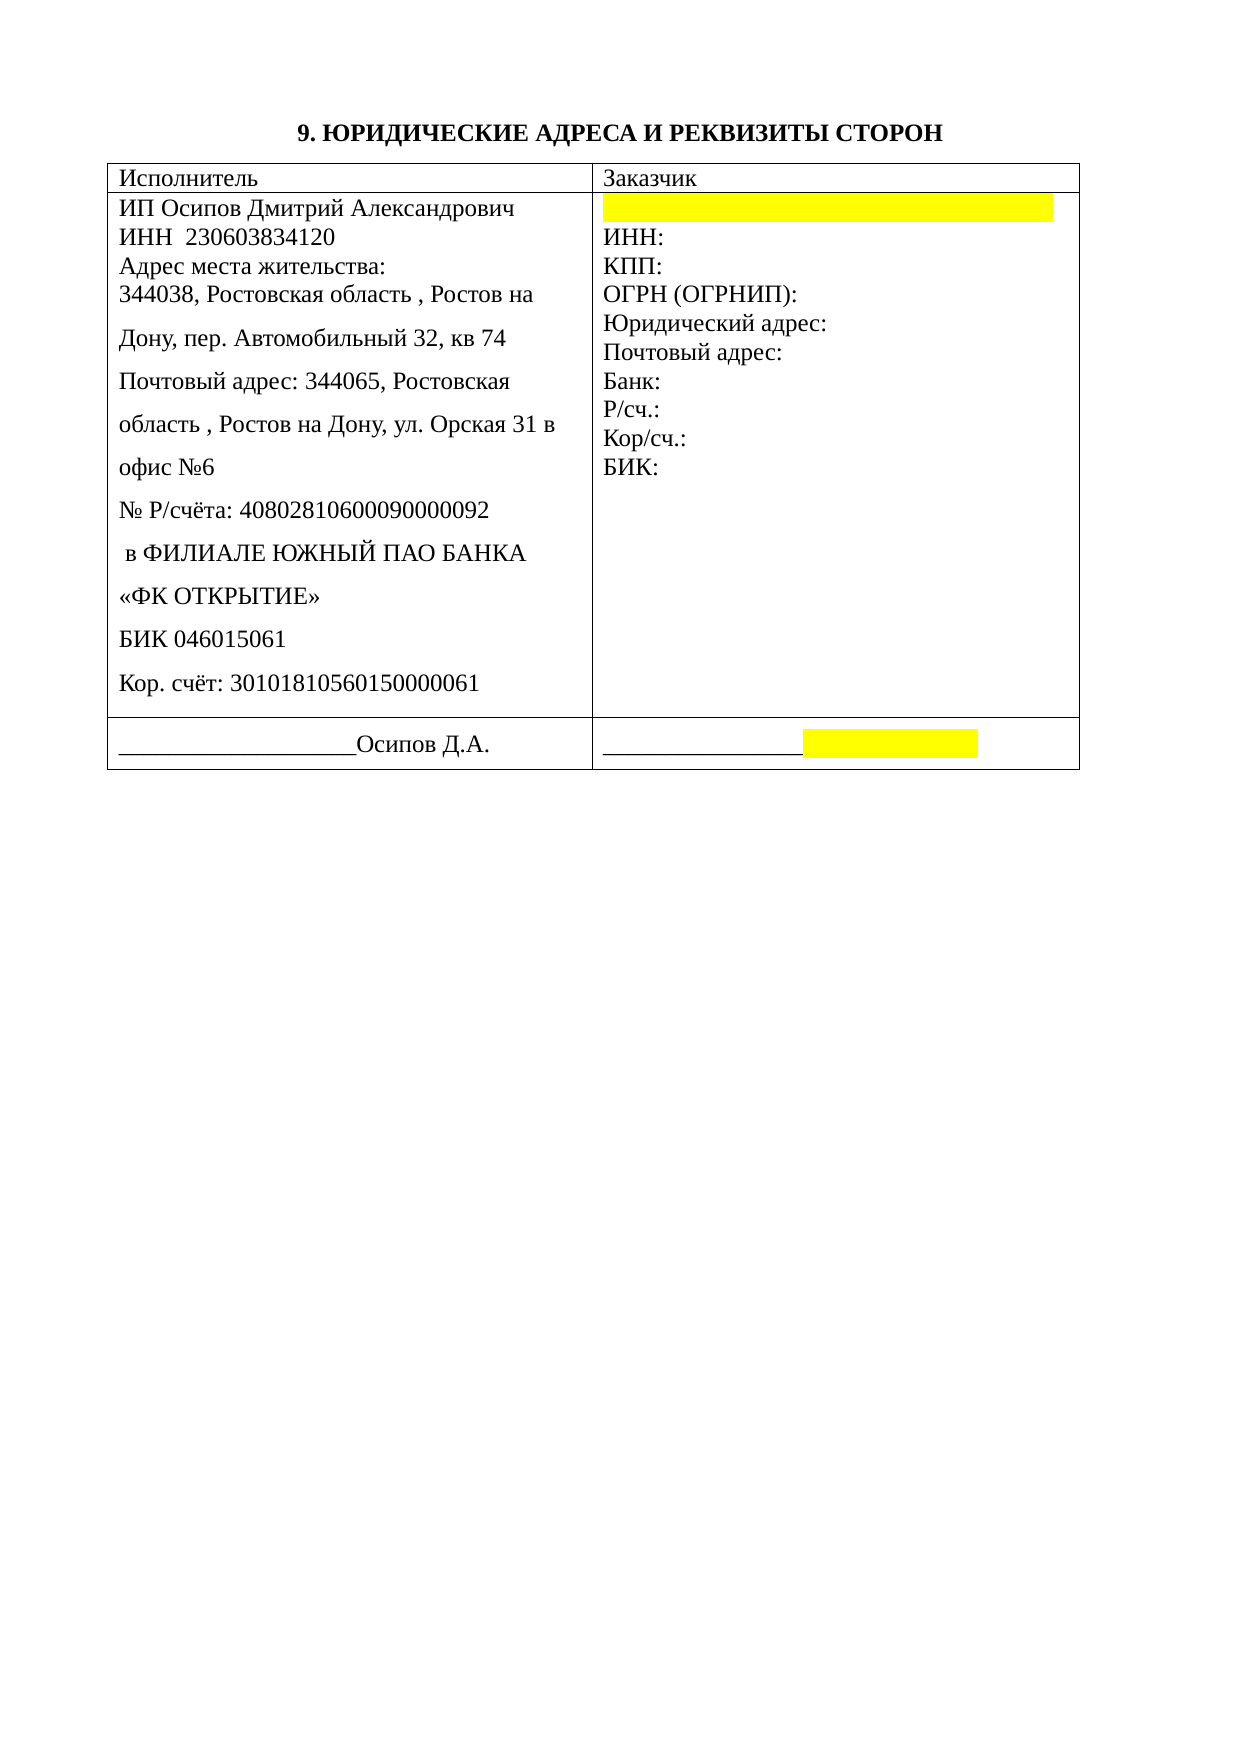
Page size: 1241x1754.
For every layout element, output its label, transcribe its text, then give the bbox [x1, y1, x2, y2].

table_cell ___________________Осипов Д.А. [108, 718, 592, 768]
table_header Исполнитель [108, 164, 592, 192]
table_cell ________________ [593, 718, 1079, 768]
table_header Заказчик [593, 164, 1079, 192]
subtitle 9. ЮРИДИЧЕСКИЕ АДРЕСА И РЕКВИЗИТЫ СТОРОН [118, 118, 1122, 147]
table_cell ИП Осипов Дмитрий Александрович ИНН 230603834120 Адрес места жительства: 344038, Ростовская область , Ростов на Дону, пер. Автомобильный 32, кв 74 Почтовый адрес: 344065, Ростовская область , Ростов на Дону, ул. Орская 31 в офис №6 № Р/счёта: 40802810600090000092 в ФИЛИАЛЕ ЮЖНЫЙ ПАО БАНКА «ФК ОТКРЫТИЕ» БИК 046015061 Кор. счёт: 30101810560150000061 [108, 193, 592, 717]
table_cell ИНН: КПП: ОГРН (ОГРНИП): Юридический адрес: Почтовый адрес: Банк: Р/сч.: Кор/сч.: БИК: [593, 193, 1079, 717]
